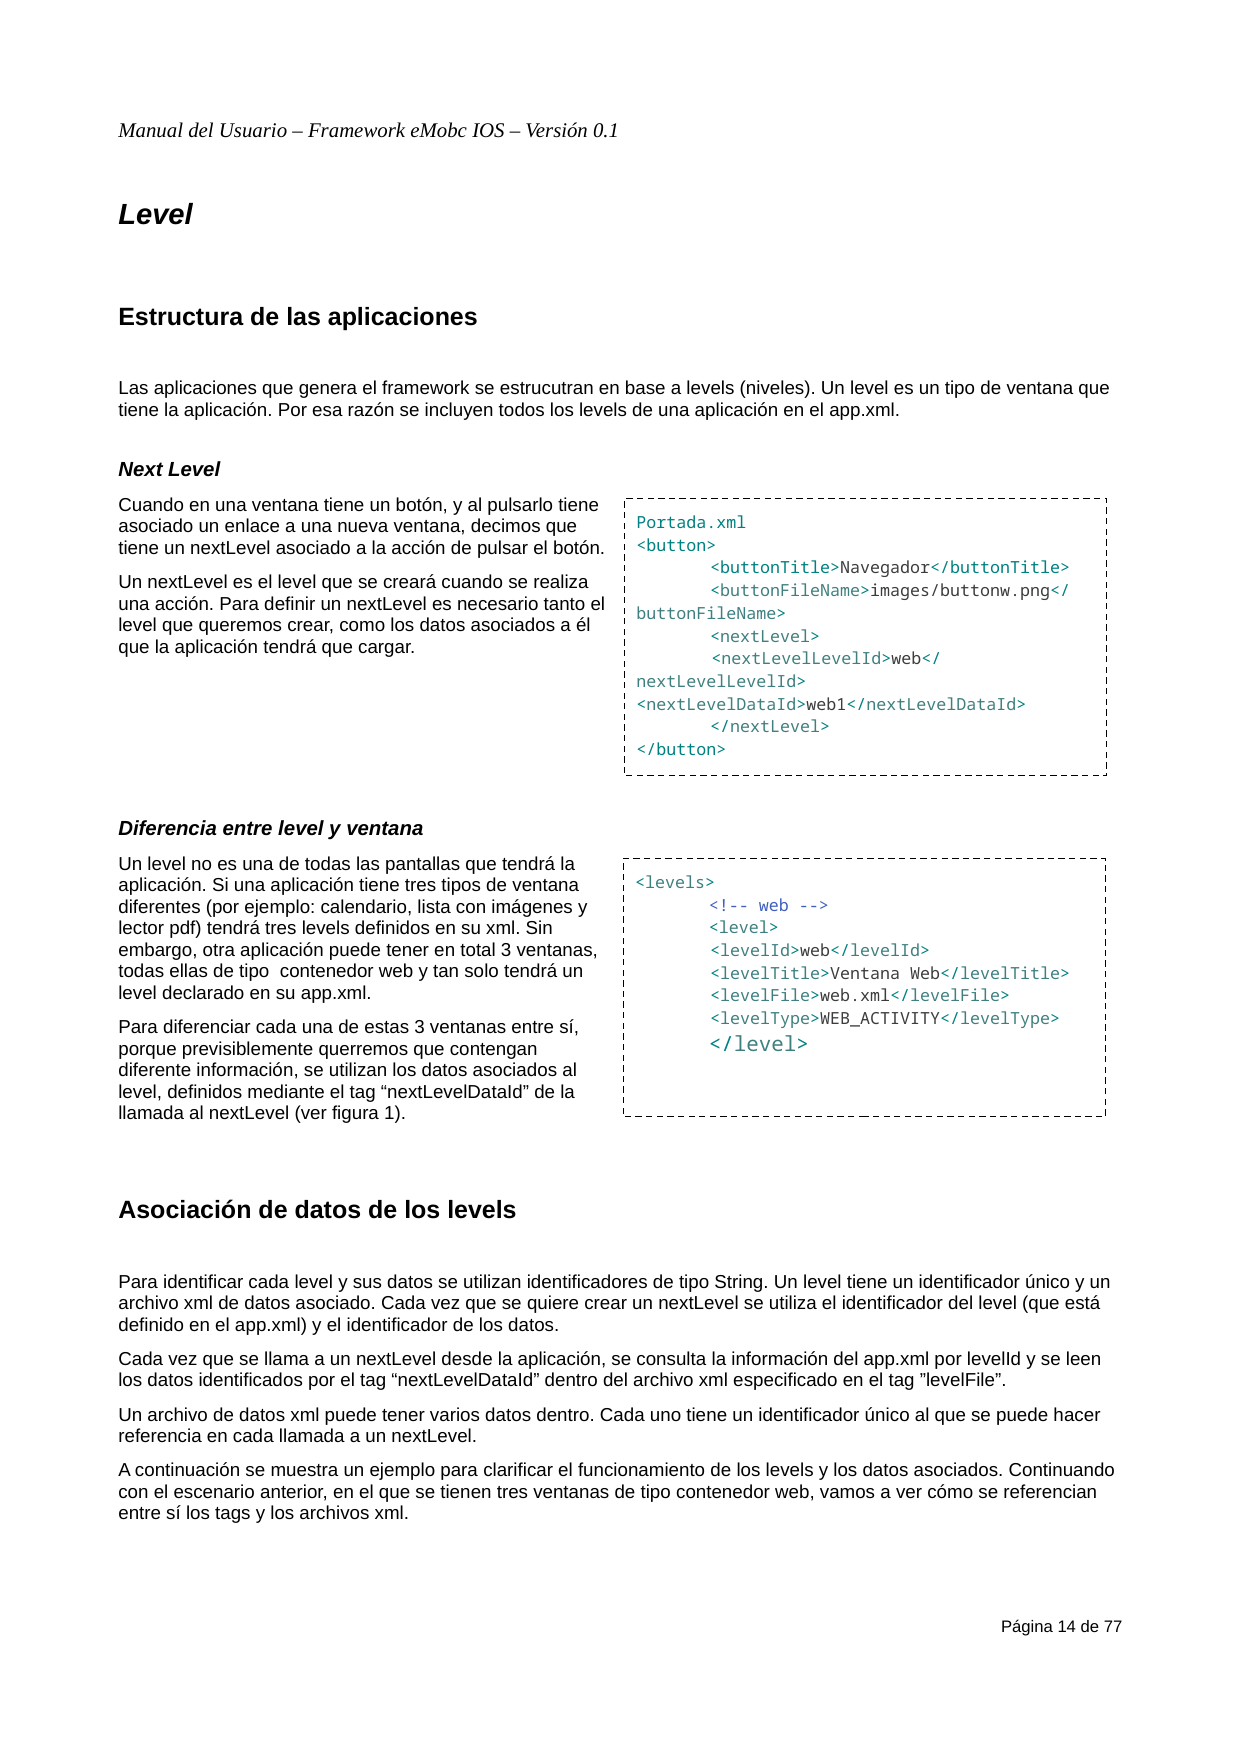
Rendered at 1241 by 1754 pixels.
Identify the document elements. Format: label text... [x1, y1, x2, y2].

text Un nextLevel es el level que se creará cuando se realiza una acción. Para definir un nextLevel es necesario tanto el level que queremos crear, como los datos asociados a él que la aplicación tendrá que cargar. [118, 571, 1122, 657]
text A continuación se muestra un ejemplo para clarificar el funcionamiento de los levels y los datos asociados. Continuando con el escenario anterior, en el que se tienen tres ventanas de tipo contenedor web, vamos a ver cómo se referencian entre sí los tags y los archivos xml. [118, 1459, 1122, 1524]
text Un level no es una de todas las pantallas que tendrá la aplicación. Si una aplicación tiene tres tipos de ventana diferentes (por ejemplo: calendario, lista con imágenes y lector pdf) tendrá tres levels definidos en su xml. Sin embargo, otra aplicación puede tener en total 3 ventanas, todas ellas de tipo contenedor web y tan solo tendrá un level declarado en su app.xml. [118, 852, 1122, 1003]
text Las aplicaciones que genera el framework se estrucutran en base a levels (niveles). Un level es un tipo de ventana que tiene la aplicación. Por esa razón se incluyen todos los levels de una aplicación en el app.xml. [118, 377, 1122, 420]
subtitle Diferencia entre level y ventana [118, 816, 1122, 840]
text Para identificar cada level y sus datos se utilizan identificadores de tipo String. Un level tiene un identificador único y un archivo xml de datos asociado. Cada vez que se quiere crear un nextLevel se utiliza el identificador del level (que está definido en el app.xml) y el identificador de los datos. [118, 1271, 1122, 1335]
subtitle Estructura de las aplicaciones [118, 302, 1122, 331]
text Cada vez que se llama a un nextLevel desde la aplicación, se consulta la información del app.xml por levelId y se leen los datos identificados por el tag “nextLevelDataId” dentro del archivo xml especificado en el tag ”levelFile”. [118, 1348, 1122, 1391]
subtitle Level [118, 197, 1122, 230]
text Para diferenciar cada una de estas 3 ventanas entre sí, porque previsiblemente querremos que contengan diferente información, se utilizan los datos asociados al level, definidos mediante el tag “nextLevelDataId” de la llamada al nextLevel (ver figura 1). [118, 1016, 1122, 1124]
text Un archivo de datos xml puede tener varios datos dentro. Cada uno tiene un identificador único al que se puede hacer referencia en cada llamada a un nextLevel. [118, 1403, 1122, 1446]
text Cuando en una ventana tiene un botón, y al pulsarlo tiene asociado un enlace a una nueva ventana, decimos que tiene un nextLevel asociado a la acción de pulsar el botón. [118, 494, 1122, 558]
subtitle Asociación de datos de los levels [118, 1195, 1122, 1224]
subtitle Next Level [118, 458, 1122, 481]
